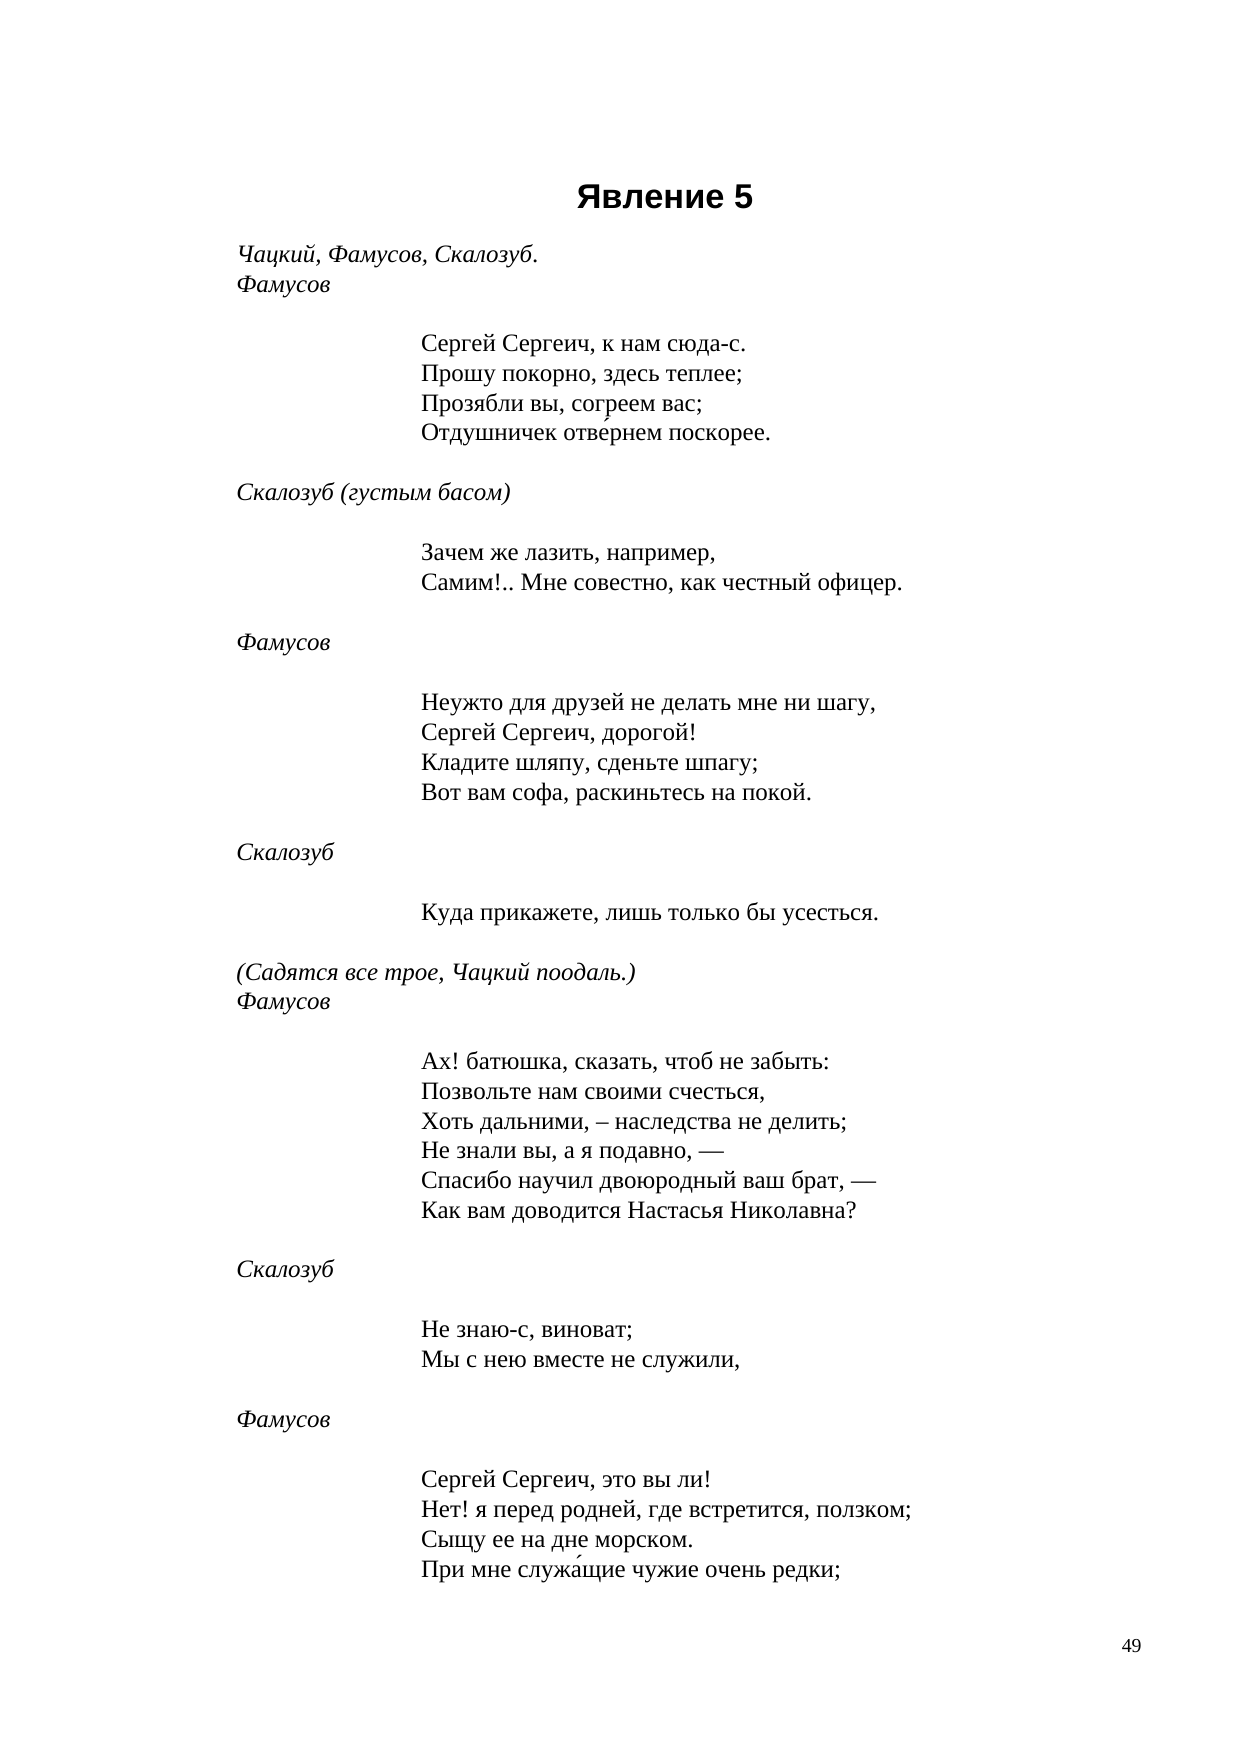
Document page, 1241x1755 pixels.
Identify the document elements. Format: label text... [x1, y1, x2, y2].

text Вот вам софа, раскиньтесь на покой. [421, 777, 1168, 806]
text Сергей Сергеич, к нам сюда-с. Прошу покорно, здесь теплее; Прозябли вы, согреем вас; Отдушничек отве́рнем поскорее. [421, 328, 784, 446]
text Фамусов [236, 1404, 1168, 1433]
text Фамусов [236, 627, 1168, 656]
text Ах! батюшка, сказать, чтоб не забыть: Позвольте нам своими счесться, [421, 1046, 893, 1105]
text Чацкий, Фамусов, Скалозуб. Фамусов [236, 239, 578, 298]
text Скалозуб [236, 837, 1168, 866]
text Явление 5 [252, 176, 1077, 216]
text Зачем же лазить, например, [421, 537, 1168, 566]
text Кладите шляпу, сденьте шпагу; [421, 747, 1168, 776]
text Спасибо научил двоюродный ваш брат, — Как вам доводится Настасья Николавна? [421, 1165, 878, 1223]
text Мы с нею вместе не служили, [421, 1344, 1168, 1373]
text Самим!.. Мне совестно, как честный офицер. [421, 567, 1168, 596]
text Неужто для друзей не делать мне ни шагу, Сергей Сергеич, дорогой! [421, 687, 878, 746]
text Куда прикажете, лишь только бы усесться. [421, 897, 1168, 926]
text Нет! я перед родней, где встретится, ползком; Сыщу ее на дне морском. [421, 1494, 946, 1553]
text (Садятся все трое, Чацкий поодаль.) Фамусов [236, 957, 665, 1015]
text Не знаю-с, виноват; [421, 1314, 1168, 1343]
text Сергей Сергеич, это вы ли! [421, 1464, 1168, 1493]
text Хоть дальними, – наследства не делить; Не знали вы, а я подавно, — [421, 1106, 857, 1164]
text При мне служа́щие чужие очень редки; [421, 1554, 867, 1583]
text Скалозуб (густым басом) [236, 477, 1168, 506]
text Скалозуб [236, 1254, 1168, 1283]
